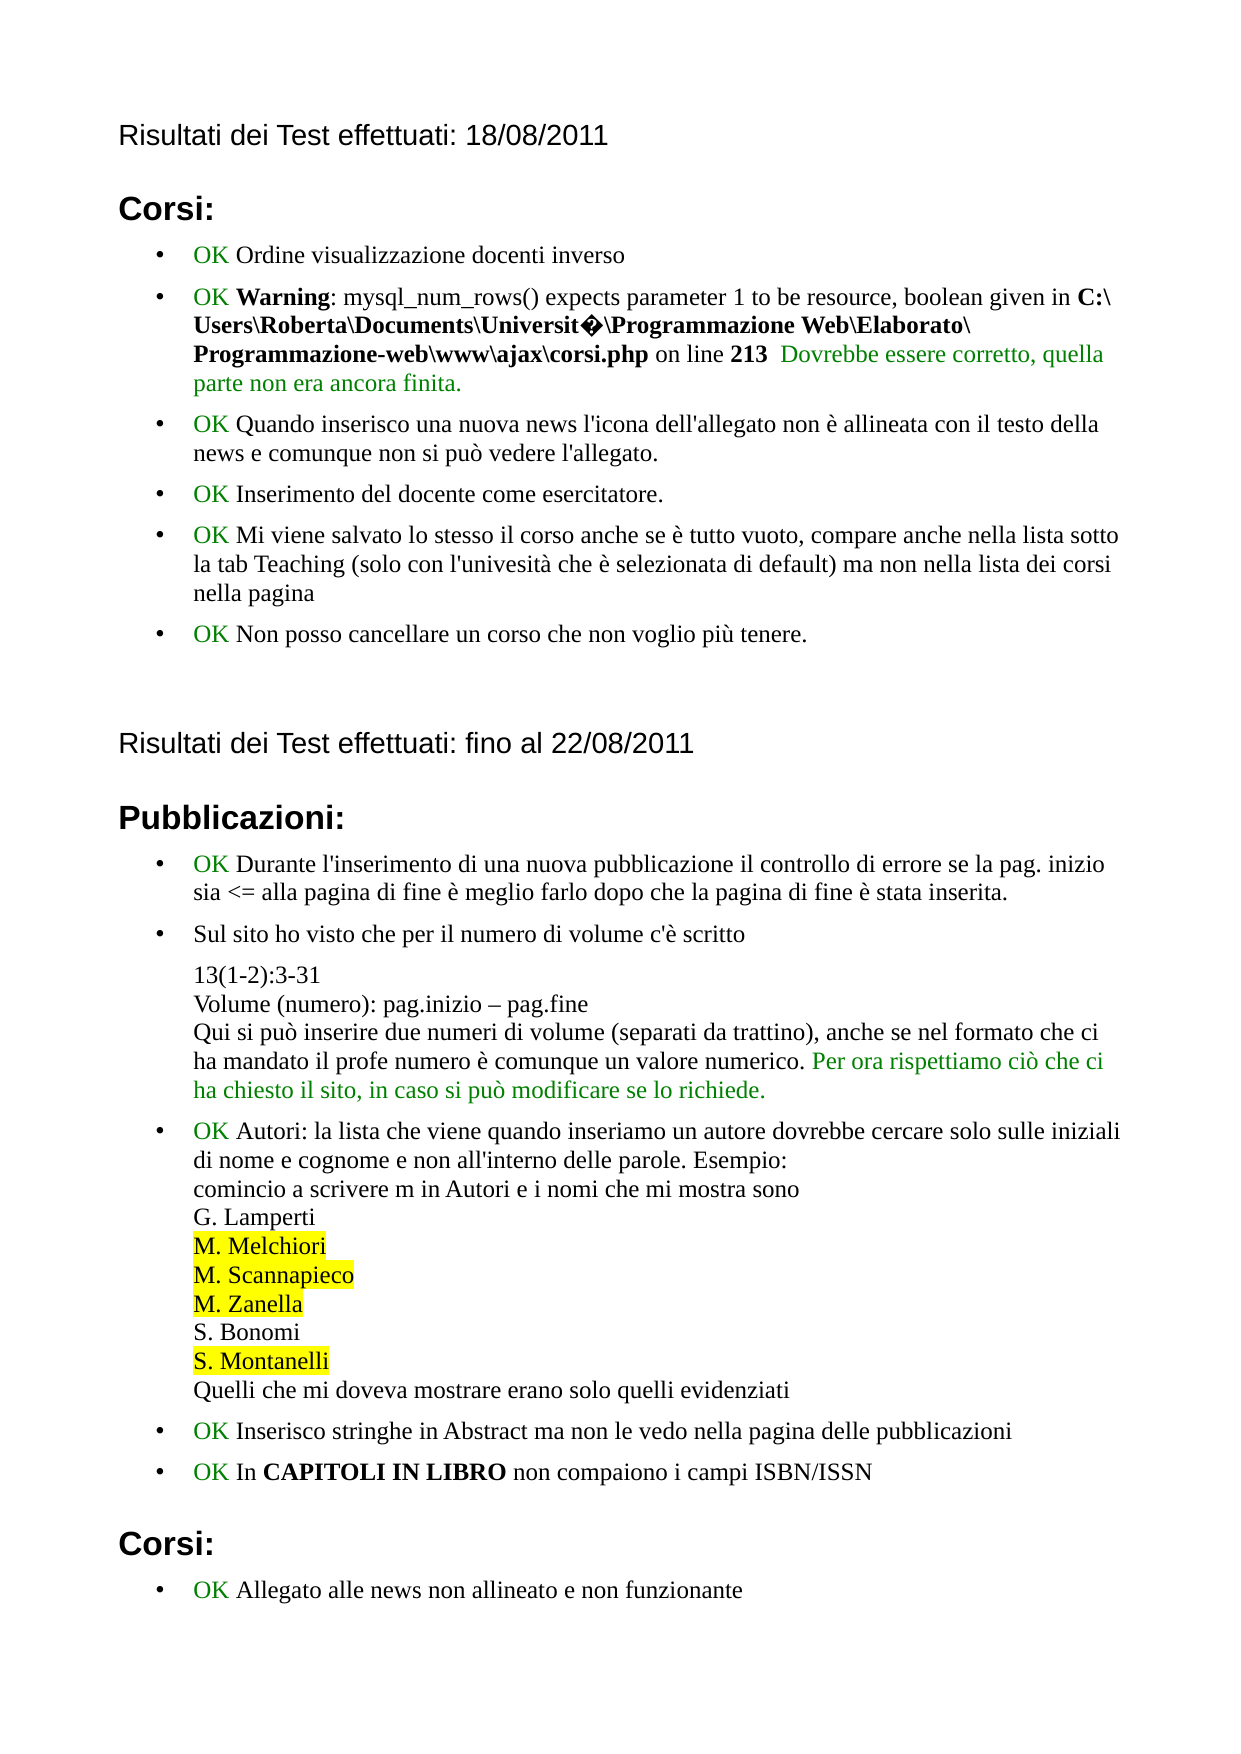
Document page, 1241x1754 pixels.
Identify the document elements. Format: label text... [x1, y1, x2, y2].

list OK In CAPITOLI IN LIBRO non compaiono i campi ISBN/ISSN [156, 1457, 1122, 1486]
list OK Quando inserisco una nuova news l'icona dell'allegato non è allineata con il testo della news e comunque non si può vedere l'allegato. [156, 409, 1122, 467]
list OK Warning: mysql_num_rows() expects parameter 1 to be resource, boolean given in C:\Users\Roberta\Documents\Universit�\Programmazione Web\Elaborato\Programmazione-web\www\ajax\corsi.php on line 213 Dovrebbe essere corretto, quella parte non era ancora finita. [156, 282, 1122, 397]
list OK Durante l'inserimento di una nuova pubblicazione il controllo di errore se la pag. inizio sia <= alla pagina di fine è meglio farlo dopo che la pagina di fine è stata inserita. [156, 849, 1122, 906]
subtitle Risultati dei Test effettuati: fino al 22/08/2011 [118, 727, 1122, 760]
list OK Inserimento del docente come esercitatore. [156, 479, 1122, 508]
subtitle Corsi: [118, 1524, 1122, 1562]
subtitle Risultati dei Test effettuati: 18/08/2011 [118, 118, 1122, 152]
list OK Ordine visualizzazione docenti inverso [156, 240, 1122, 269]
subtitle Pubblicazioni: [118, 798, 1122, 836]
list OK Allegato alle news non allineato e non funzionante [156, 1575, 1122, 1604]
list OK Non posso cancellare un corso che non voglio più tenere. [156, 619, 1122, 648]
list OK Mi viene salvato lo stesso il corso anche se è tutto vuoto, compare anche nella lista sotto la tab Teaching (solo con l'univesità che è selezionata di default) ma non nella lista dei corsi nella pagina [156, 520, 1122, 607]
subtitle Corsi: [118, 189, 1122, 228]
list OK Autori: la lista che viene quando inseriamo un autore dovrebbe cercare solo sulle iniziali di nome e cognome e non all'interno delle parole. Esempio: comincio a scrivere m in Autori e i nomi che mi mostra sono G. Lamperti M. Melchiori M. Scannapieco M. Zanella S. Bonomi S. Montanelli Quelli che mi doveva mostrare erano solo quelli evidenziati [156, 1116, 1122, 1404]
list OK Inserisco stringhe in Abstract ma non le vedo nella pagina delle pubblicazioni [156, 1416, 1122, 1445]
list Sul sito ho visto che per il numero di volume c'è scritto [156, 919, 1122, 947]
list 13(1-2):3-31 Volume (numero): pag.inizio – pag.fine Qui si può inserire due numeri di volume (separati da trattino), anche se nel formato che ci ha mandato il profe numero è comunque un valore numerico. Per ora rispettiamo ciò che ci ha chiesto il sito, in caso si può modificare se lo richiede. [156, 960, 1122, 1104]
